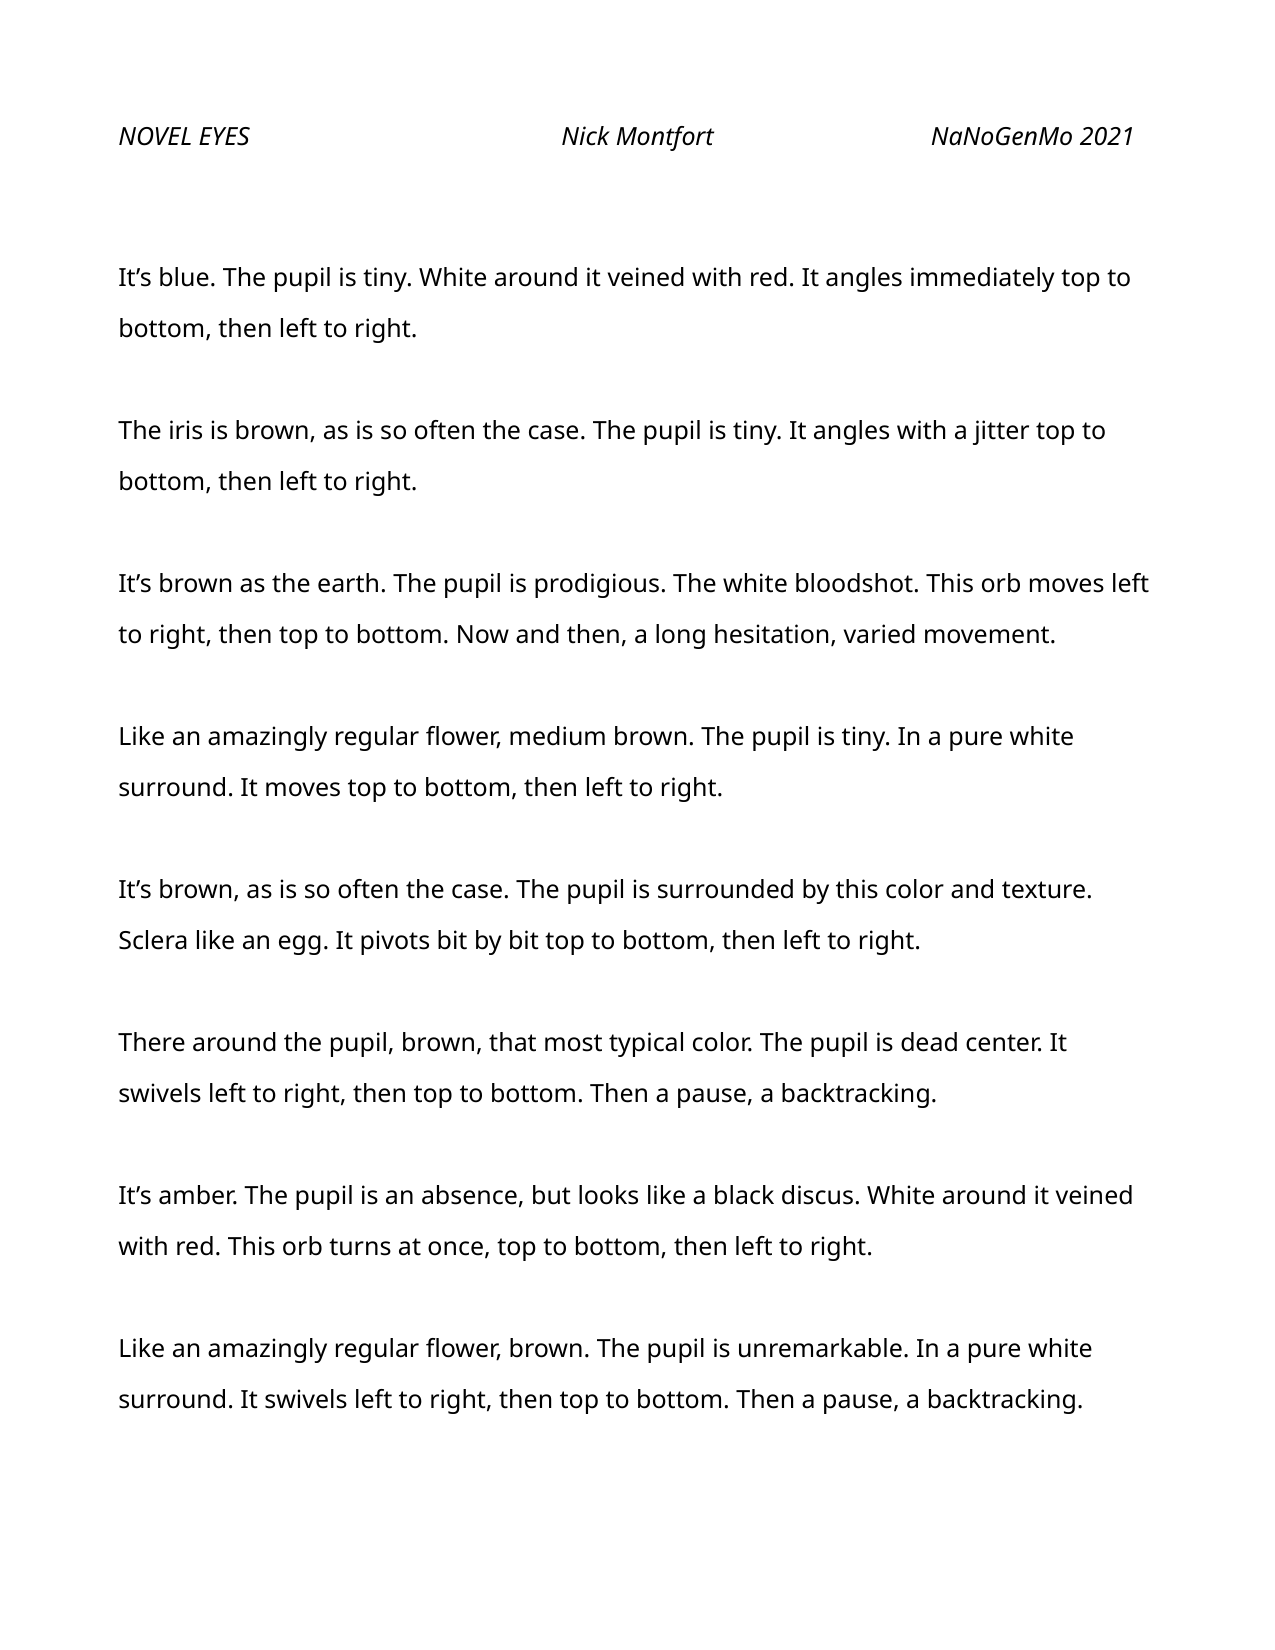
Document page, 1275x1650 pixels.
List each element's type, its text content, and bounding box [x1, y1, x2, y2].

text Like an amazingly regular flower, medium brown. The pupil is tiny. In a pure white surround. It moves top to bottom, then left to right. [118, 718, 1157, 804]
text It’s brown, as is so often the case. The pupil is surrounded by this color and texture. Sclera like an egg. It pivots bit by bit top to bottom, then left to right. [118, 872, 1157, 957]
text There around the pupil, brown, that most typical color. The pupil is dead center. It swivels left to right, then top to bottom. Then a pause, a backtracking. [118, 1025, 1157, 1110]
text The iris is brown, as is so often the case. The pupil is tiny. It angles with a jitter top to bottom, then left to right. [118, 412, 1157, 497]
text It’s amber. The pupil is an absence, but looks like a black discus. White around it veined with red. This orb turns at once, top to bottom, then left to right. [118, 1178, 1157, 1263]
text It’s brown as the earth. The pupil is prodigious. The white bloodshot. This orb moves left to right, then top to bottom. Now and then, a long hesitation, varied movement. [118, 565, 1157, 651]
text It’s blue. The pupil is tiny. White around it veined with red. It angles immediately top to bottom, then left to right. [118, 259, 1157, 344]
text Like an amazingly regular flower, brown. The pupil is unremarkable. In a pure white surround. It swivels left to right, then top to bottom. Then a pause, a backtracking. [118, 1331, 1157, 1416]
